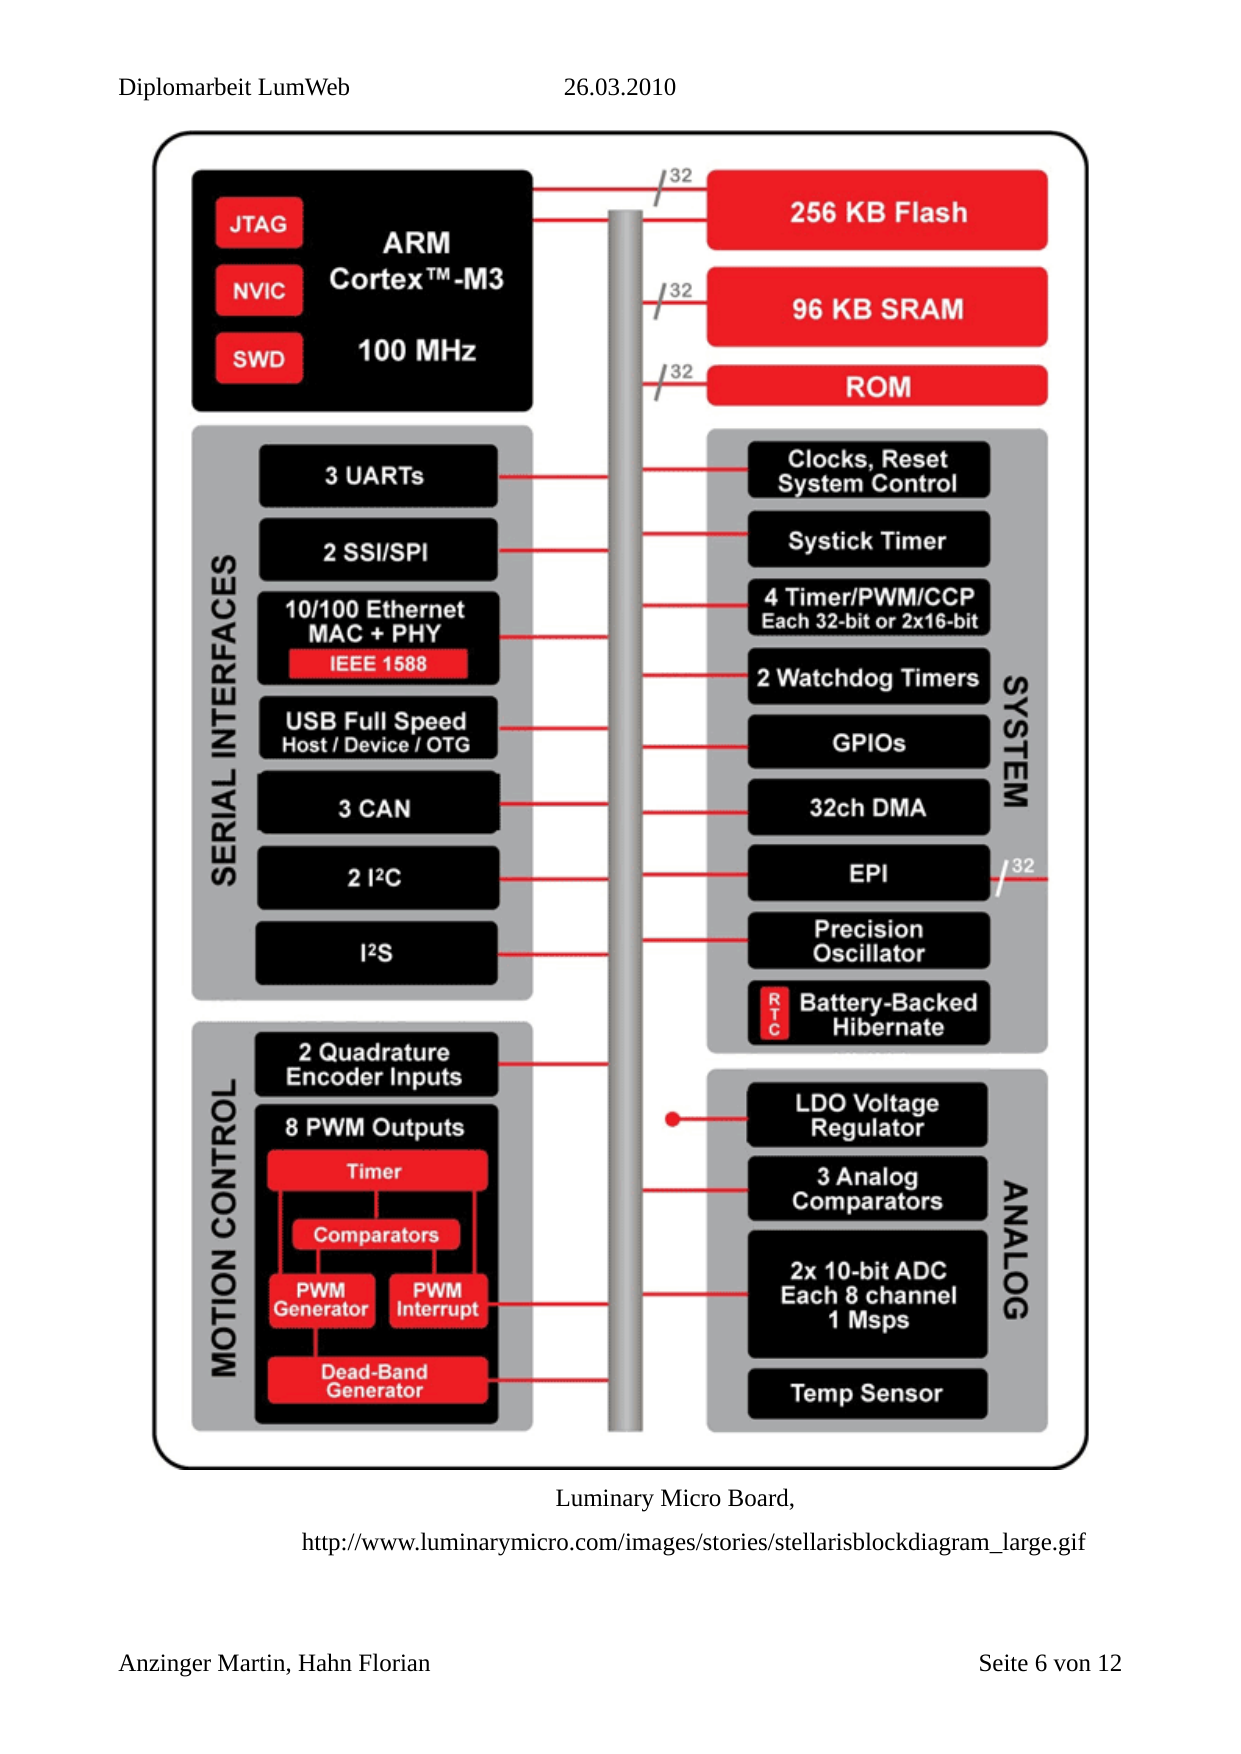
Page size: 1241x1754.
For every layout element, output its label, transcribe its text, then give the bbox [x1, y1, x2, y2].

text Luminary Micro Board, http://www.luminarymicro.com/images/stories/stellarisblockdiagram_large.gif [228, 130, 1122, 1555]
picture [151, 130, 1089, 1470]
